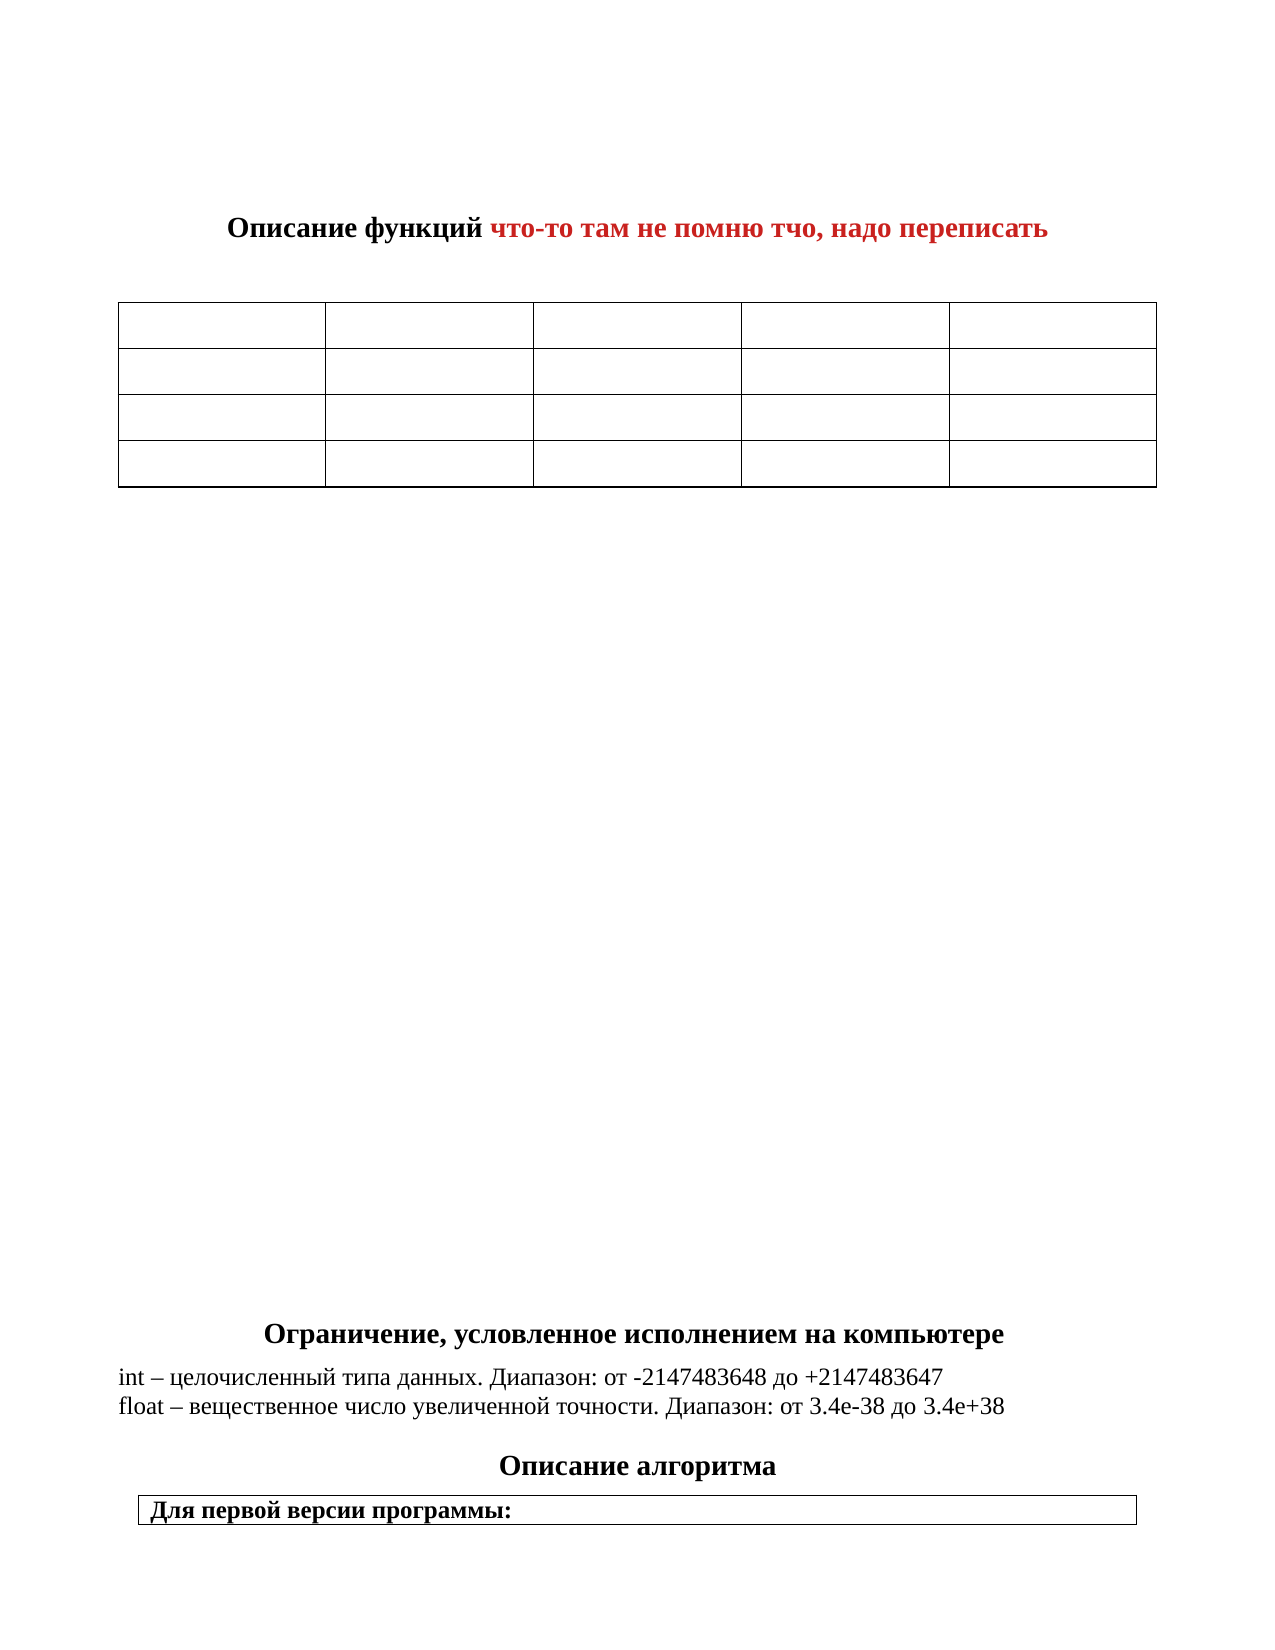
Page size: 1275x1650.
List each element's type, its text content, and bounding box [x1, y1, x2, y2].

table_cell [742, 395, 949, 440]
table_header [950, 303, 1156, 348]
table_cell [534, 395, 741, 440]
text Ограничение, условленное исполнением на компьютере [118, 1316, 1157, 1350]
table_cell [950, 395, 1156, 440]
table_cell [950, 441, 1156, 486]
table_header [119, 303, 325, 348]
text Описание алгоритма [118, 1448, 1157, 1482]
table_cell [119, 349, 325, 394]
table_cell [534, 349, 741, 394]
text int – целочисленный типа данных. Диапазон: от -2147483648 до +2147483647 [118, 1362, 1157, 1391]
table_cell [742, 441, 949, 486]
table_cell [119, 441, 325, 486]
table_cell [326, 441, 533, 486]
table_cell [742, 349, 949, 394]
table_header Для первой версии программы: [139, 1496, 1136, 1524]
text float – вещественное число увеличенной точности. Диапазон: от 3.4е-38 до 3.4е+38 [118, 1391, 1157, 1420]
text Описание функций что-то там не помню тчо, надо переписать [118, 210, 1157, 244]
table_cell [326, 349, 533, 394]
table_header [326, 303, 533, 348]
table_cell [534, 441, 741, 486]
table_header [742, 303, 949, 348]
table_cell [950, 349, 1156, 394]
table_header [534, 303, 741, 348]
table_cell [119, 395, 325, 440]
table_cell [326, 395, 533, 440]
